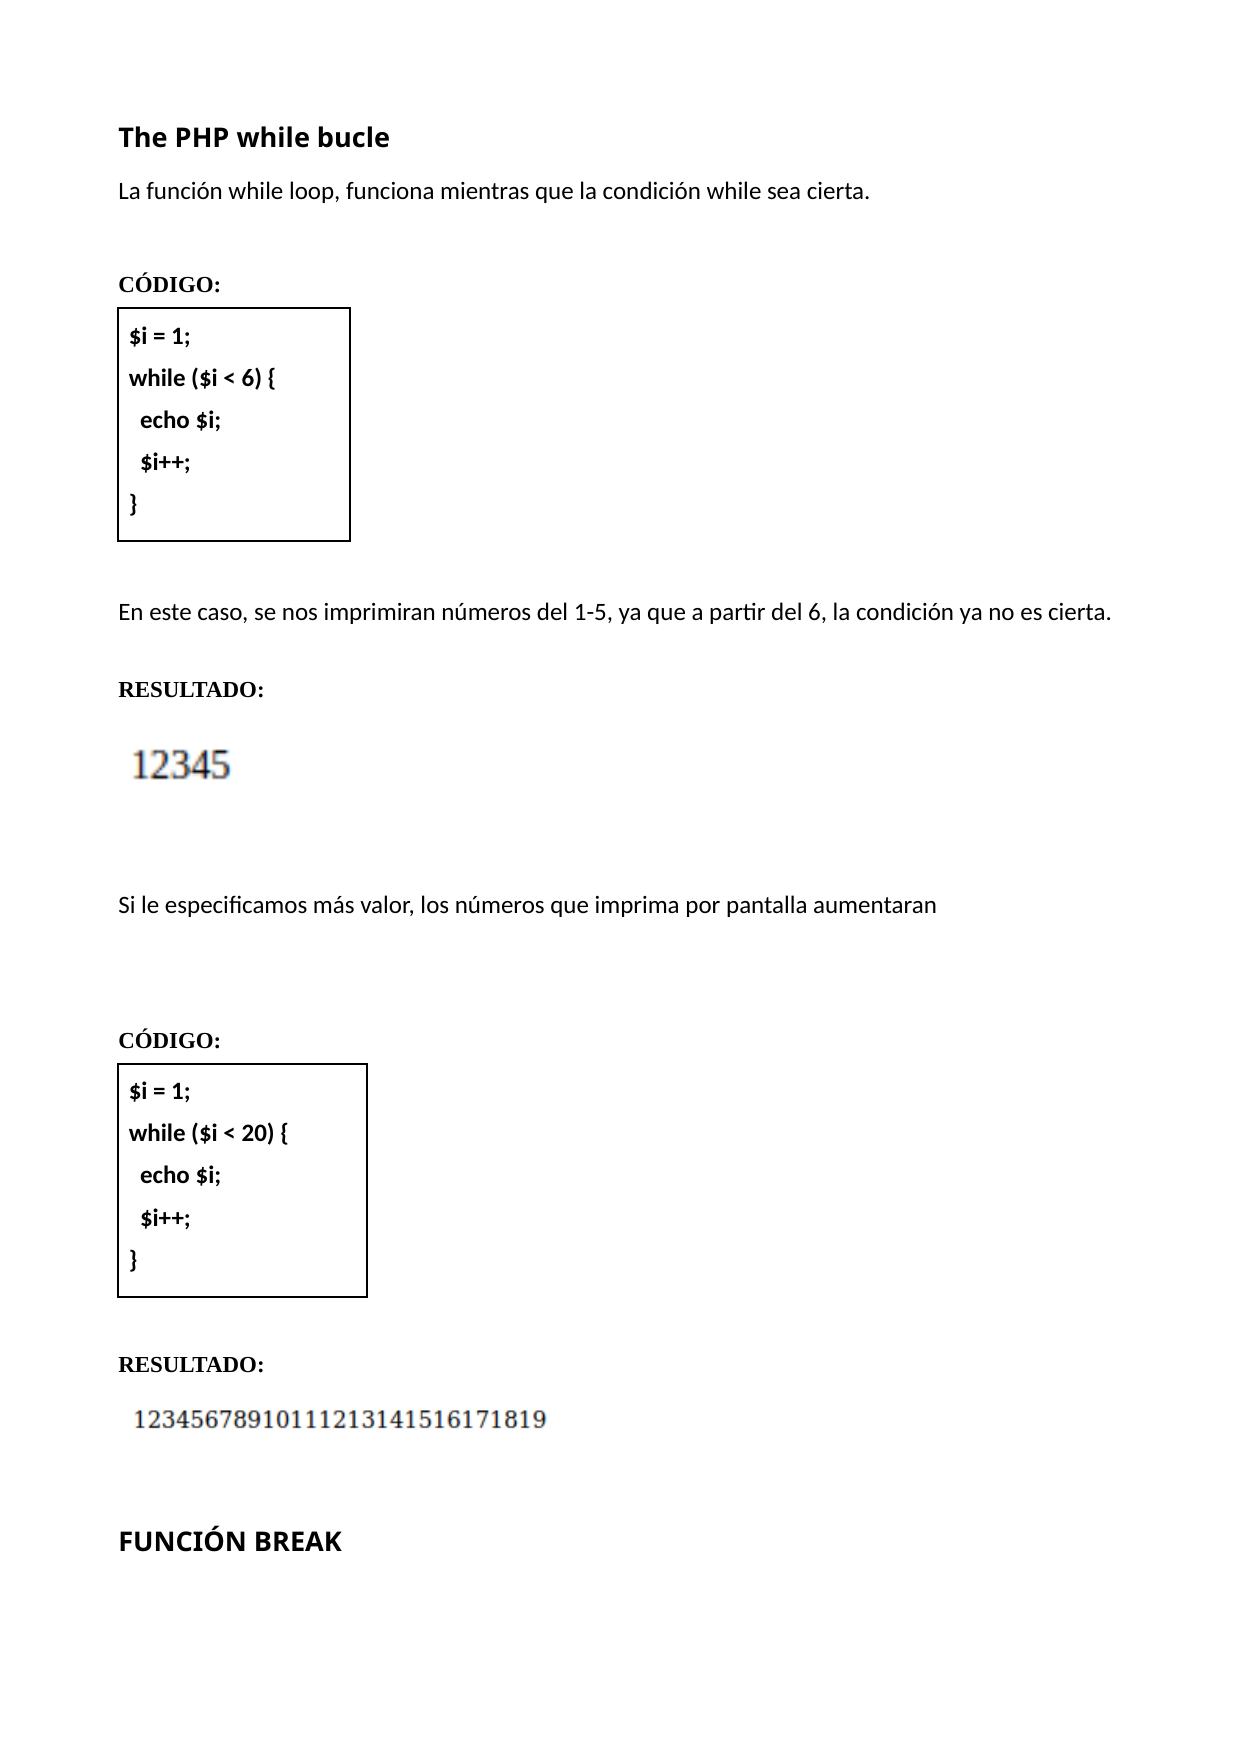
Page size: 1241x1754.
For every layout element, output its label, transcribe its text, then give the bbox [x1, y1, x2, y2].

text La función while loop, funciona mientras que la condición while sea cierta. [118, 175, 1122, 206]
table_header $i = 1; while ($i < 20) { echo $i; $i++; } [119, 1065, 366, 1296]
picture [118, 1387, 587, 1463]
text RESULTADO: [118, 638, 1122, 702]
text CÓDIGO: [118, 1027, 1122, 1053]
picture [118, 720, 334, 822]
text The PHP while bucle [118, 118, 1122, 155]
text Si le especificamos más valor, los números que imprima por pantalla aumentaran [118, 889, 1122, 919]
text FUNCIÓN BREAK [118, 1523, 1122, 1559]
text En este caso, se nos imprimiran números del 1-5, ya que a partir del 6, la condición ya no es cierta. [118, 596, 1122, 626]
table_header $i = 1; while ($i < 6) { echo $i; $i++; } [119, 309, 349, 540]
text CÓDIGO: [118, 271, 1122, 297]
text RESULTADO: [118, 1351, 1122, 1378]
